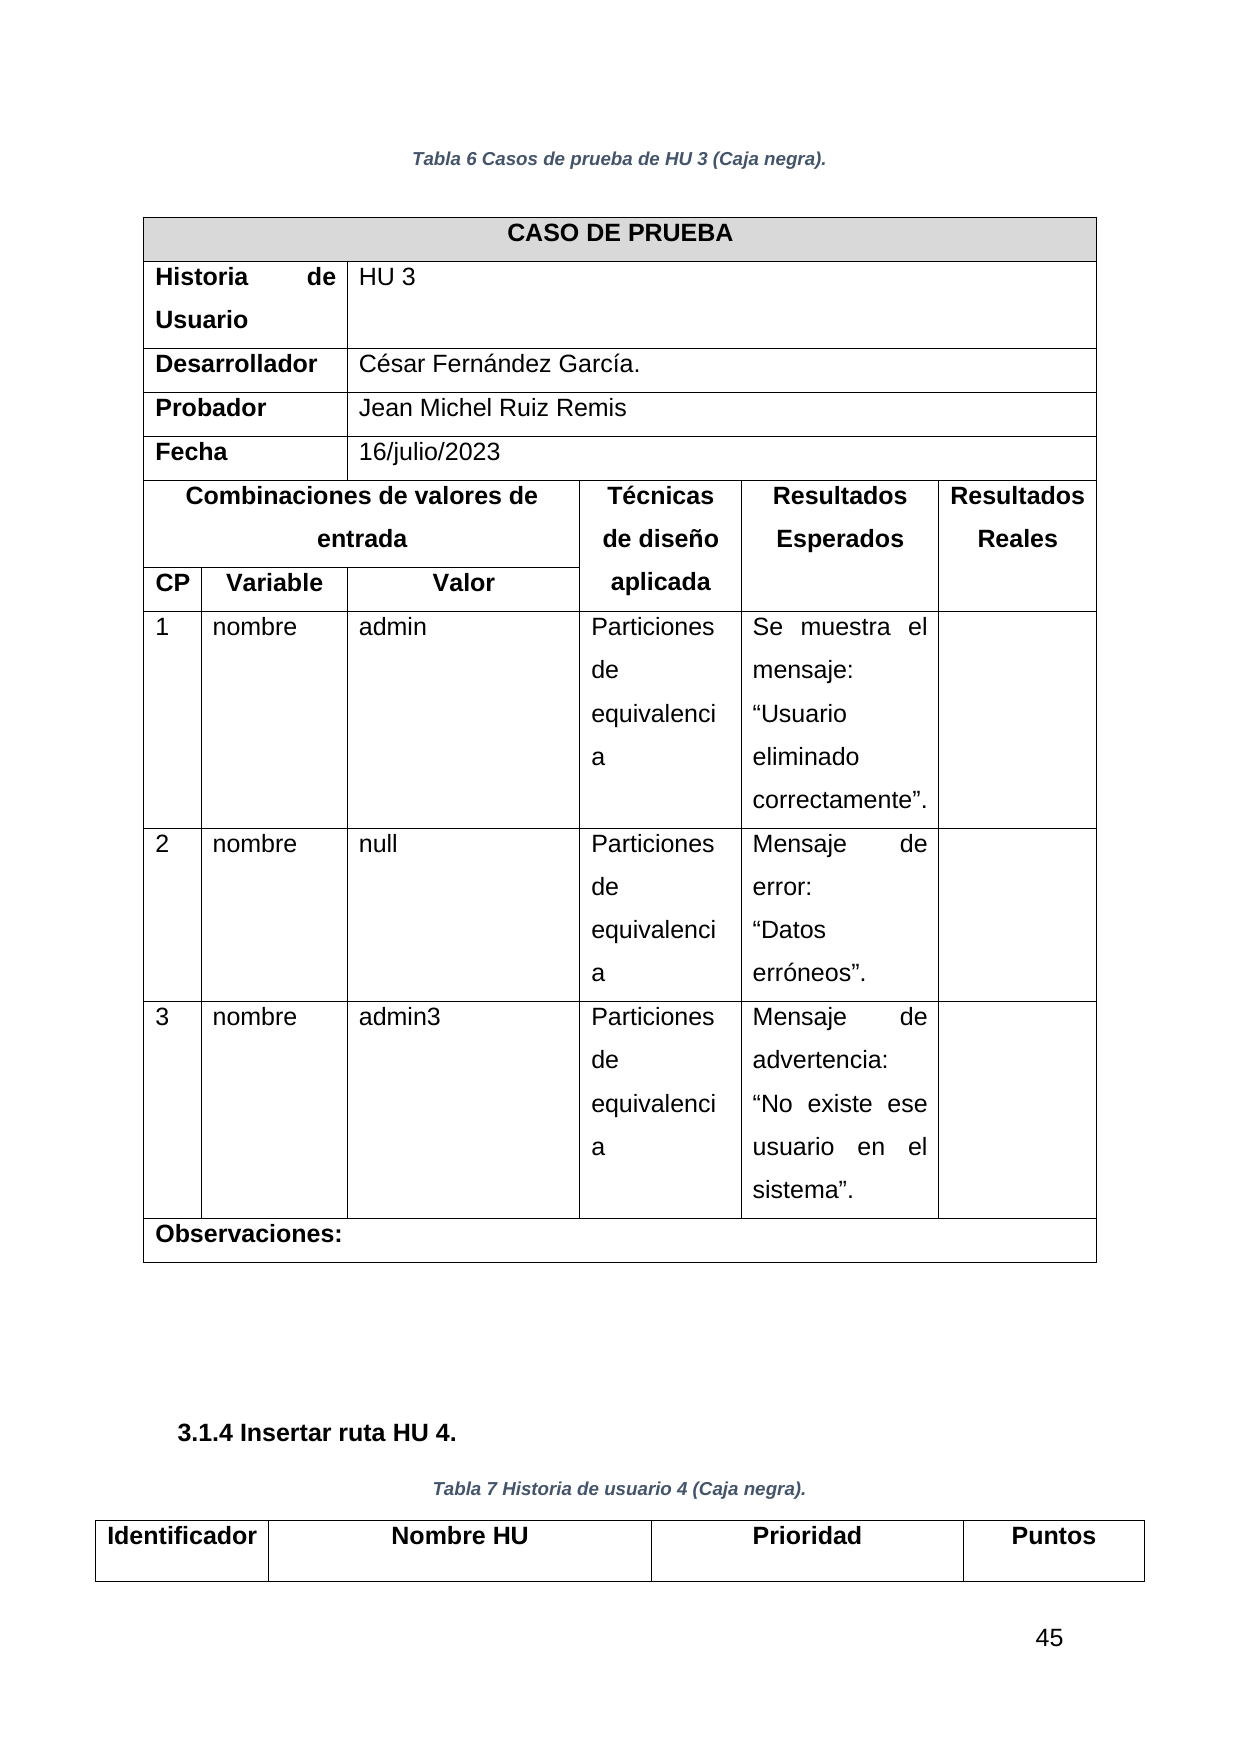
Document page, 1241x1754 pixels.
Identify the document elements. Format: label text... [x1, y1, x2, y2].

table_cell [939, 1002, 1096, 1218]
text Tabla 7 Historia de usuario 4 (Caja negra). [177, 1477, 1063, 1499]
table_cell 16/julio/2023 [348, 437, 1096, 480]
table_cell HU 3 [348, 262, 1096, 348]
table_cell admin [348, 612, 579, 828]
table_cell nombre [202, 612, 347, 828]
table_cell Se muestra el mensaje: “Usuario eliminado correctamente”. [742, 612, 938, 828]
table_cell Fecha [144, 437, 347, 480]
table_cell Combinaciones de valores de entrada [144, 481, 579, 567]
table_cell Variable [202, 568, 347, 611]
table_cell César Fernández García. [348, 349, 1096, 392]
table_header Puntos [964, 1521, 1144, 1581]
table_header Nombre HU [269, 1521, 651, 1581]
table_cell nombre [202, 829, 347, 1001]
table_cell 2 [144, 829, 201, 1001]
table_cell Resultados Esperados [742, 481, 938, 611]
table_cell Valor [348, 568, 579, 611]
table_cell 3 [144, 1002, 201, 1218]
table_cell Desarrollador [144, 349, 347, 392]
table_cell Resultados Reales [939, 481, 1096, 611]
table_header Prioridad [652, 1521, 963, 1581]
table_cell Particiones de equivalencia [580, 1002, 741, 1218]
table_cell Observaciones: [144, 1219, 1096, 1262]
table_cell CP [144, 568, 201, 611]
table_cell Jean Michel Ruiz Remis [348, 393, 1096, 436]
table_cell Particiones de equivalencia [580, 612, 741, 828]
table_cell Mensaje de advertencia: “No existe ese usuario en el sistema”. [742, 1002, 938, 1218]
table_cell admin3 [348, 1002, 579, 1218]
table_header Identificador [96, 1521, 268, 1581]
table_cell Historia de Usuario [144, 262, 347, 348]
table_cell null [348, 829, 579, 1001]
table_header CASO DE PRUEBA [144, 218, 1096, 261]
table_cell [939, 612, 1096, 828]
table_cell Particiones de equivalencia [580, 829, 741, 1001]
table_cell Probador [144, 393, 347, 436]
subtitle 3.1.4 Insertar ruta HU 4. [177, 1418, 1063, 1446]
table_cell nombre [202, 1002, 347, 1218]
table_cell Técnicas de diseño aplicada [580, 481, 741, 611]
text Tabla 6 Casos de prueba de HU 3 (Caja negra). [177, 148, 1063, 169]
table_cell 1 [144, 612, 201, 828]
table_cell Mensaje de error: “Datos erróneos”. [742, 829, 938, 1001]
table_cell [939, 829, 1096, 1001]
